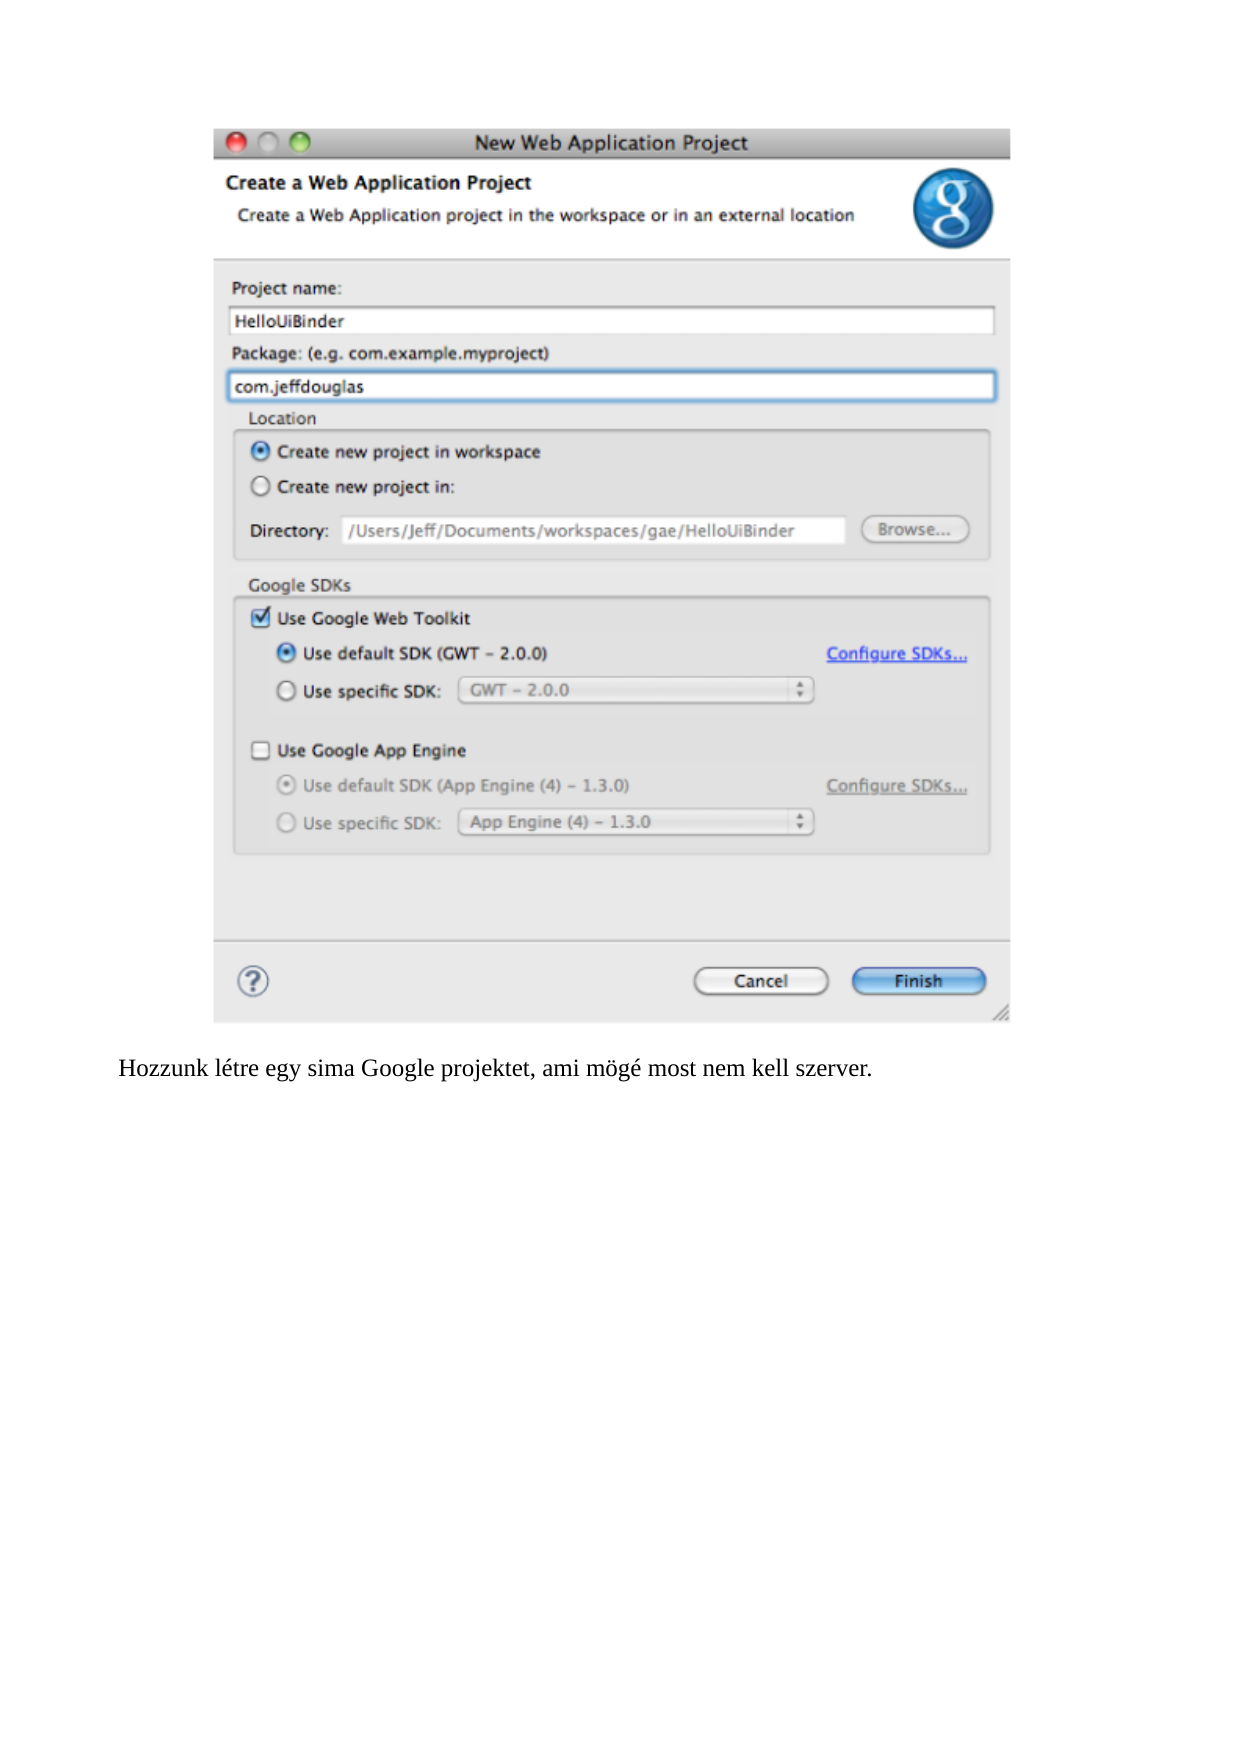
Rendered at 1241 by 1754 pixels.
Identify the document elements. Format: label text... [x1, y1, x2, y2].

text Hozzunk létre egy sima Google projektet, ami mögé most nem kell szerver. [118, 1053, 1122, 1082]
picture [206, 118, 1034, 1033]
